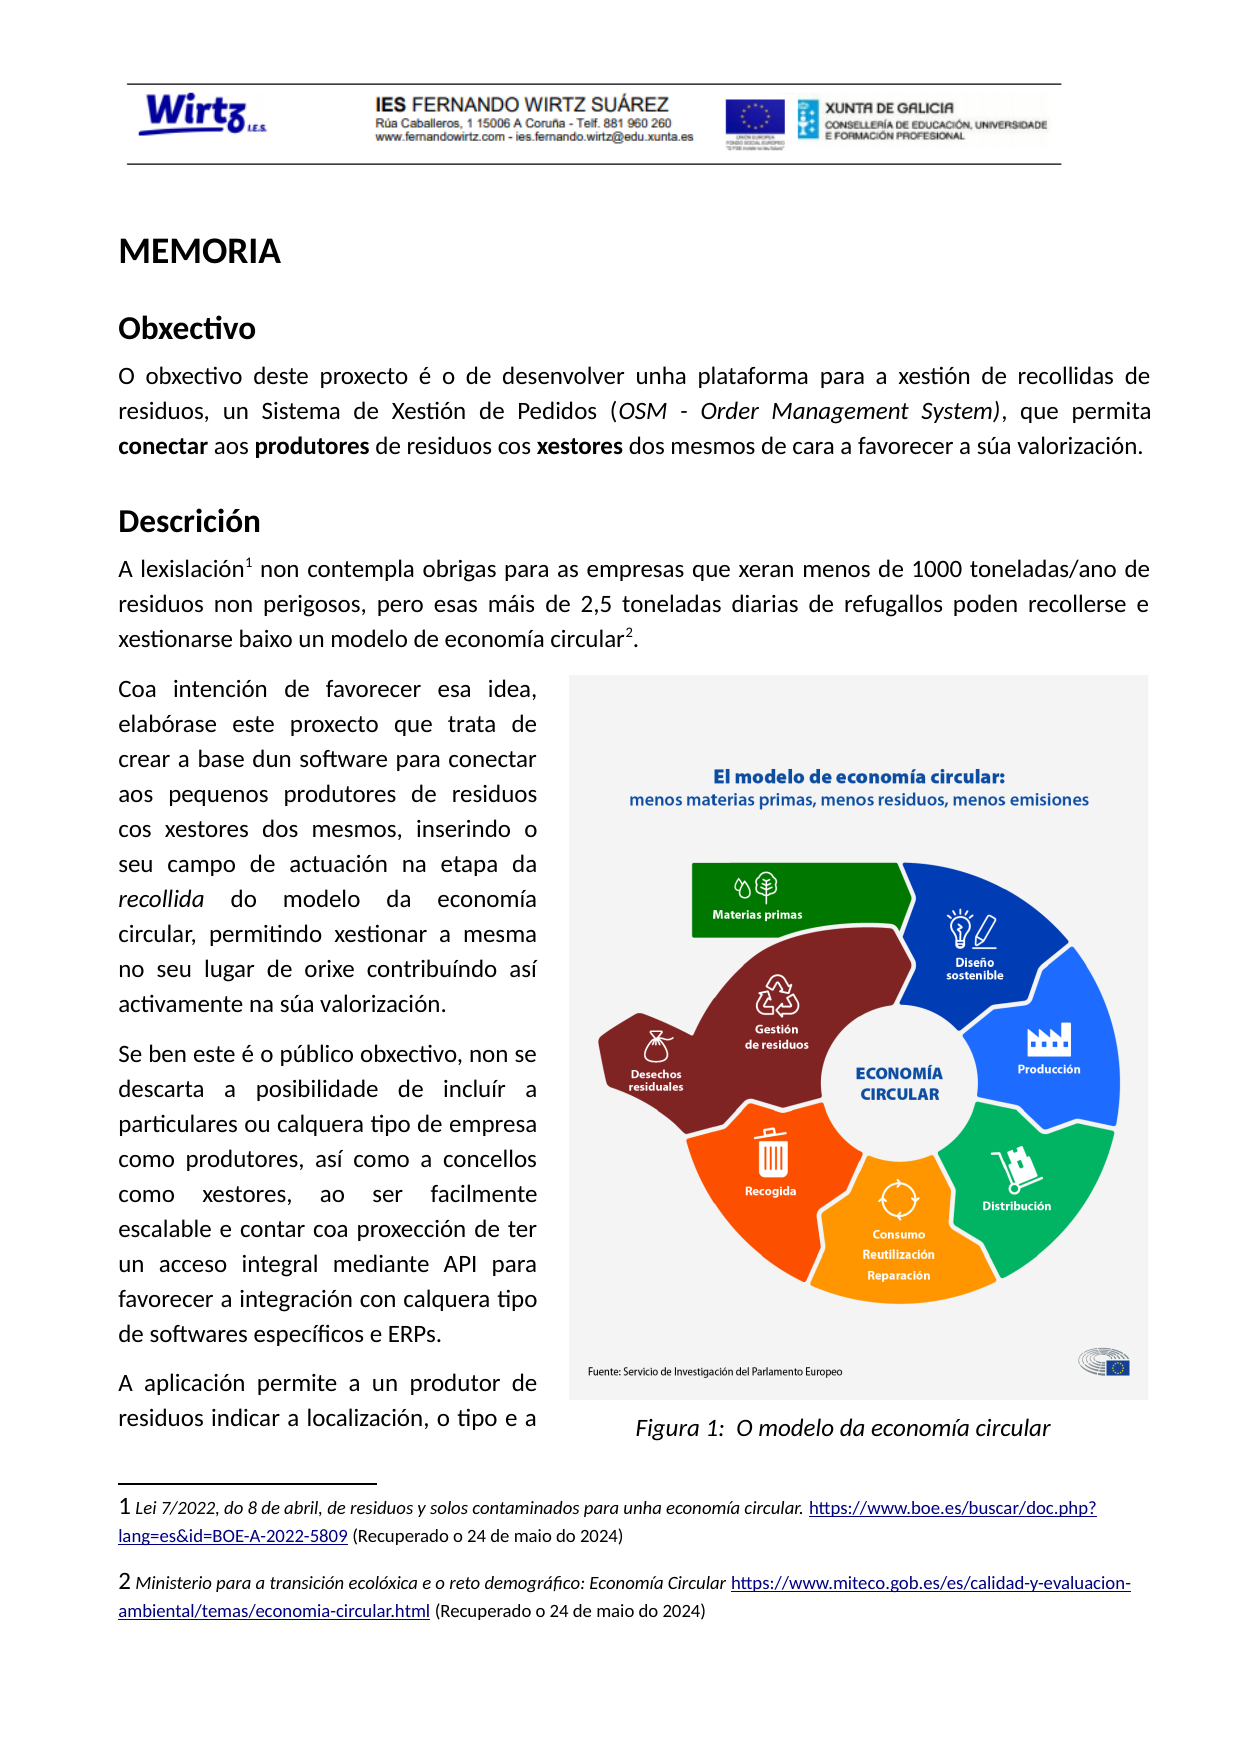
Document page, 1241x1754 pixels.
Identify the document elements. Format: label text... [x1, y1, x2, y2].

subtitle Obxectivo [118, 307, 1152, 347]
text O obxectivo deste proxecto é o de desenvolver unha plataforma para a xestión de recollidas de residuos, un Sistema de Xestión de Pedidos (OSM - Order Management System), que permita conectar aos produtores de residuos cos xestores dos mesmos de cara a favorecer a súa valorización. [118, 360, 1152, 460]
picture [604, 675, 1149, 1400]
text Se ben este é o público obxectivo, non se descarta a posibilidade de incluír a particulares ou calquera tipo de empresa como produtores, así como a concellos como xestores, ao ser facilmente escalable e contar coa proxección de ter un acceso integral mediante API para favorecer a integración con calquera tipo de softwares específicos e ERPs. [118, 1038, 538, 1348]
text A lexislación non contempla obrigas para as empresas que xeran menos de 1000 toneladas/ano de residuos non perigosos, pero esas máis de 2,5 toneladas diarias de refugallos poden recollerse e xestionarse baixo un modelo de economía circular. [118, 553, 1152, 654]
text Figura 1: O modelo da economía circular [538, 688, 1148, 1442]
text A aplicación permite a un produtor de residuos indicar a localización, o tipo e a [118, 1367, 538, 1433]
subtitle Descrición [118, 500, 1152, 541]
text [538, 1442, 1148, 1458]
text Ministerio para a transición ecolóxica e o reto demográfico: Economía Circular https://www.miteco.gob.es/es/calidad-y-evaluacion-ambiental/temas/economia-circular.html (Recuperado o 24 de maio do 2024) [118, 1565, 1152, 1622]
subtitle MEMORIA [118, 227, 1152, 273]
picture [118, 73, 1072, 173]
text Lei 7/2022, do 8 de abril, de residuos y solos contaminados para unha economía circular. https://www.boe.es/buscar/doc.php?lang=es&id=BOE-A-2022-5809 (Recuperado o 24 de maio do 2024) [118, 1490, 1152, 1547]
text Coa intención de favorecer esa idea, elabórase este proxecto que trata de crear a base dun software para conectar aos pequenos produtores de residuos cos xestores dos mesmos, inserindo o seu campo de actuación na etapa da recollida do modelo da economía circular, permitindo xestionar a mesma no seu lugar de orixe contribuíndo así activamente na súa valorización. [118, 673, 1152, 1019]
